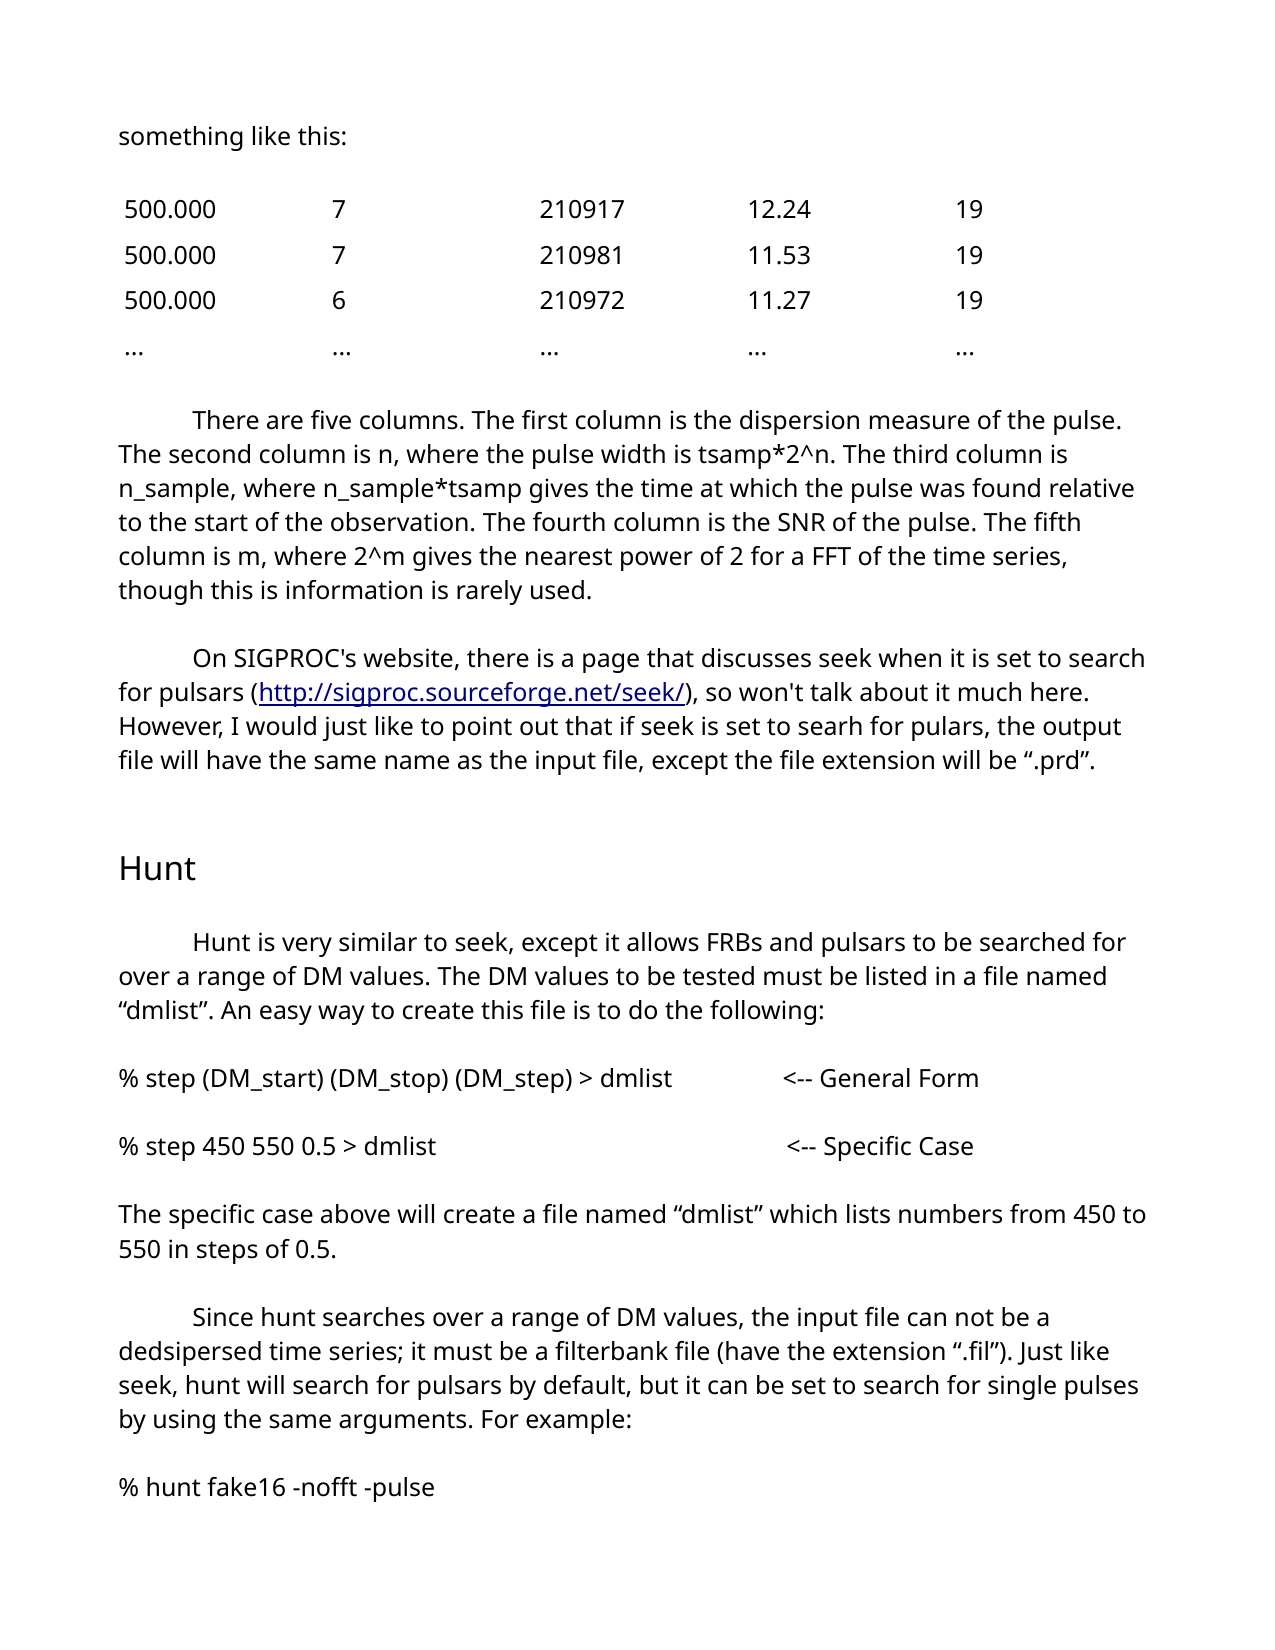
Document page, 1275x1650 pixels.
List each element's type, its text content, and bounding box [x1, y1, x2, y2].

text The specific case above will create a file named “dmlist” which lists numbers from 450 to 550 in steps of 0.5. [118, 1197, 1157, 1265]
text Hunt is very similar to seek, except it allows FRBs and pulsars to be searched for over a range of DM values. The DM values to be tested must be listed in a file named “dmlist”. An easy way to create this file is to do the following: [118, 925, 1157, 1027]
table_cell ... [534, 323, 741, 368]
text % step 450 550 0.5 > dmlist <-- Specific Case [118, 1129, 1157, 1163]
table_cell 19 [949, 232, 1157, 277]
table_cell ... [741, 323, 949, 368]
text There are five columns. The first column is the dispersion measure of the pulse. The second column is n, where the pulse width is tsamp*2^n. The third column is n_sample, where n_sample*tsamp gives the time at which the pulse was found relative to the start of the observation. The fourth column is the SNR of the pulse. The fifth column is m, where 2^m gives the nearest power of 2 for a FFT of the time series, though this is information is rarely used. [118, 402, 1157, 607]
text something like this: [118, 118, 1157, 152]
table_header 19 [949, 186, 1157, 232]
text % hunt fake16 -nofft -pulse [118, 1470, 1157, 1504]
table_cell 6 [326, 277, 533, 323]
table_cell 7 [326, 232, 533, 277]
table_cell 19 [949, 277, 1157, 323]
table_cell ... [326, 323, 533, 368]
table_cell 500.000 [118, 277, 326, 323]
table_cell 210981 [534, 232, 741, 277]
table_cell 210972 [534, 277, 741, 323]
text On SIGPROC's website, there is a page that discusses seek when it is set to search for pulsars (http://sigproc.sourceforge.net/seek/), so won't talk about it much here. However, I would just like to point out that if seek is set to searh for pulars, the output file will have the same name as the input file, except the file extension will be “.prd”. [118, 641, 1157, 777]
table_cell 11.27 [741, 277, 949, 323]
table_cell ... [118, 323, 326, 368]
text Hunt [118, 845, 1157, 891]
table_header 210917 [534, 186, 741, 232]
text Since hunt searches over a range of DM values, the input file can not be a dedsipersed time series; it must be a filterbank file (have the extension “.fil”). Just like seek, hunt will search for pulsars by default, but it can be set to search for single pulses by using the same arguments. For example: [118, 1299, 1157, 1436]
table_cell 500.000 [118, 232, 326, 277]
table_header 12.24 [741, 186, 949, 232]
table_cell 11.53 [741, 232, 949, 277]
text % step (DM_start) (DM_stop) (DM_step) > dmlist <-- General Form [118, 1061, 1157, 1095]
table_header 500.000 [118, 186, 326, 232]
table_cell ... [949, 323, 1157, 368]
table_header 7 [326, 186, 533, 232]
